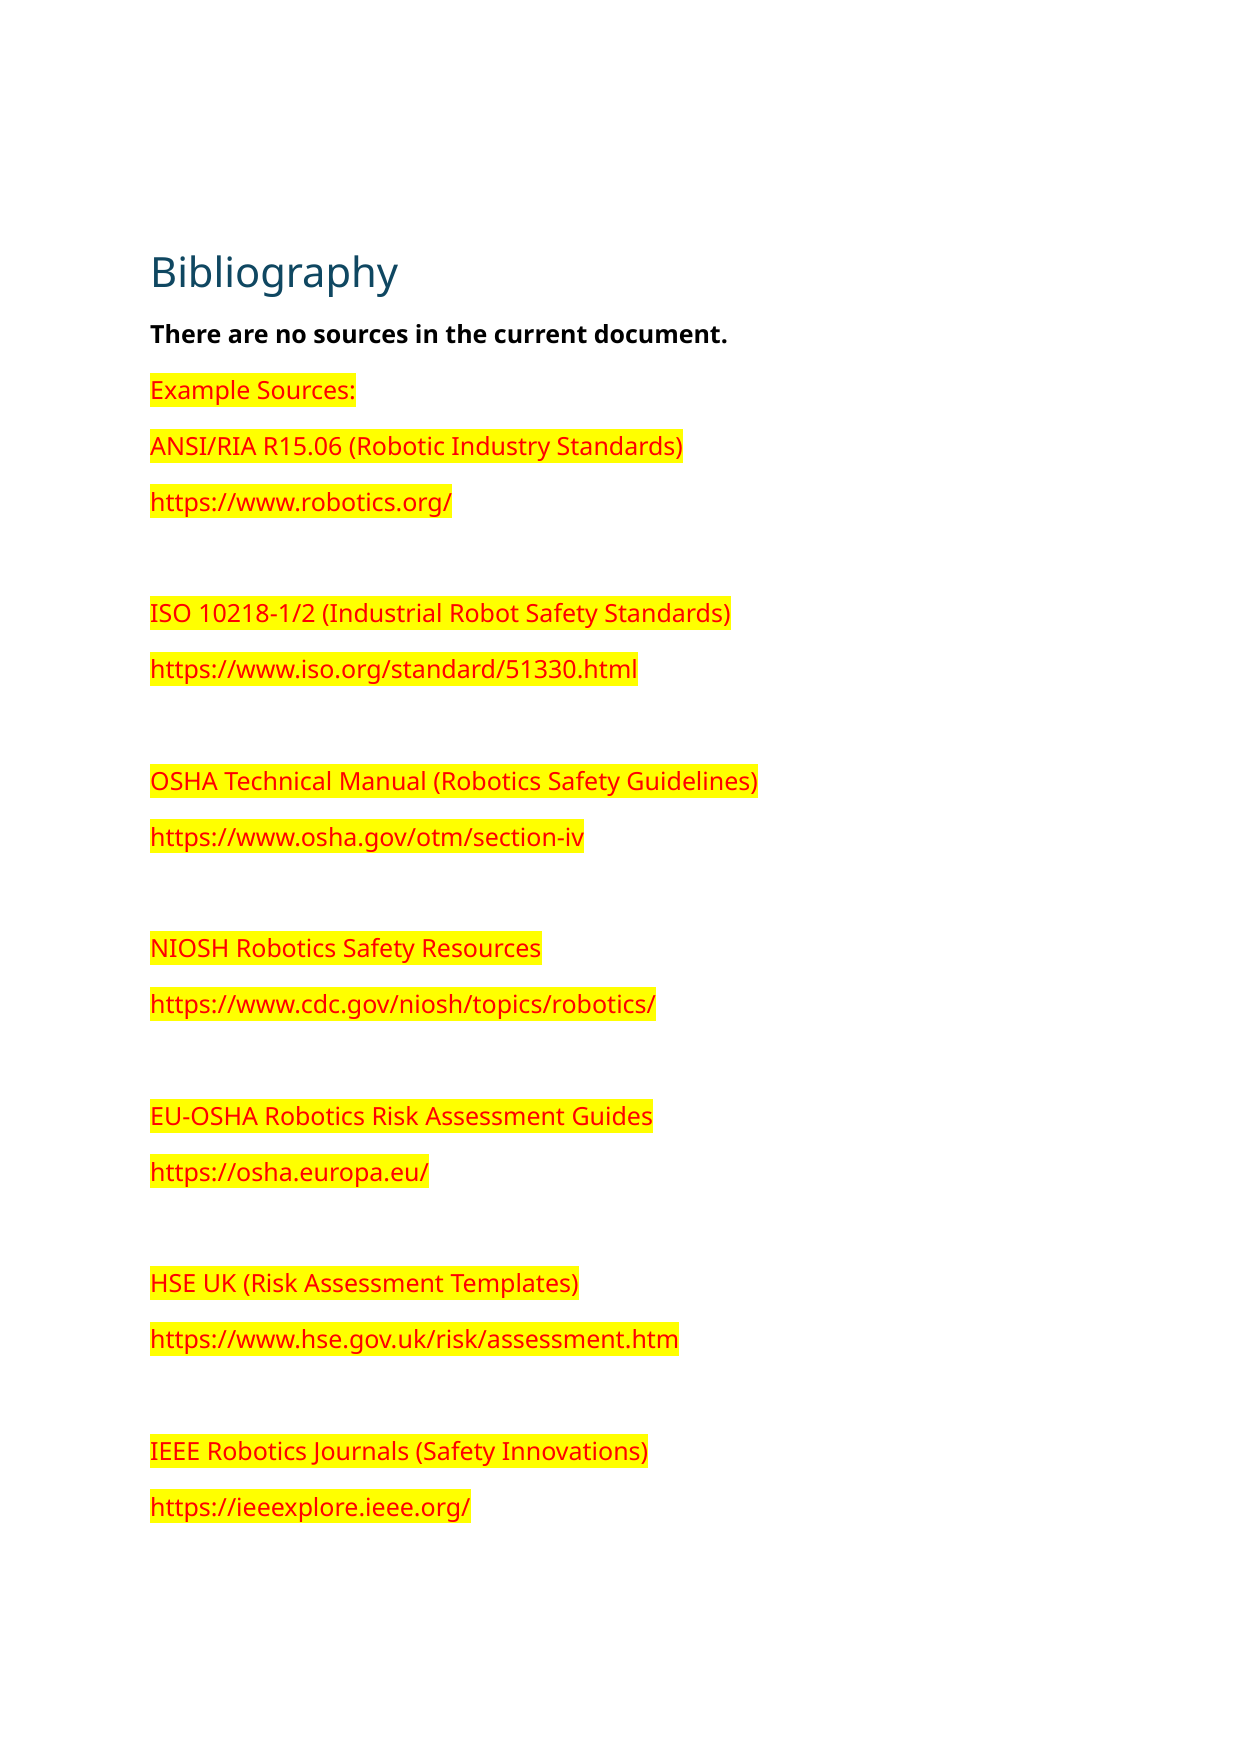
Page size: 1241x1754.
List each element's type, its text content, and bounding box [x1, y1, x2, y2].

text https://www.robotics.org/ [150, 484, 1090, 518]
text https://ieeexplore.ieee.org/ [150, 1489, 1090, 1523]
text HSE UK (Risk Assessment Templates) [150, 1266, 1090, 1300]
text https://www.osha.gov/otm/section-iv [150, 819, 1090, 853]
subtitle Bibliography [150, 243, 1090, 300]
text https://osha.europa.eu/ [150, 1154, 1090, 1188]
text NIOSH Robotics Safety Resources [150, 931, 1090, 965]
text Example Sources: [150, 373, 1090, 407]
text ISO 10218-1/2 (Industrial Robot Safety Standards) [150, 596, 1090, 630]
text ANSI/RIA R15.06 (Robotic Industry Standards) [150, 428, 1090, 463]
text OSHA Technical Manual (Robotics Safety Guidelines) [150, 763, 1090, 798]
text There are no sources in the current document. [150, 317, 1090, 351]
text EU-OSHA Robotics Risk Assessment Guides [150, 1098, 1090, 1133]
text https://www.cdc.gov/niosh/topics/robotics/ [150, 987, 1090, 1021]
text IEEE Robotics Journals (Safety Innovations) [150, 1433, 1090, 1468]
text https://www.iso.org/standard/51330.html [150, 652, 1090, 686]
text https://www.hse.gov.uk/risk/assessment.htm [150, 1322, 1090, 1356]
